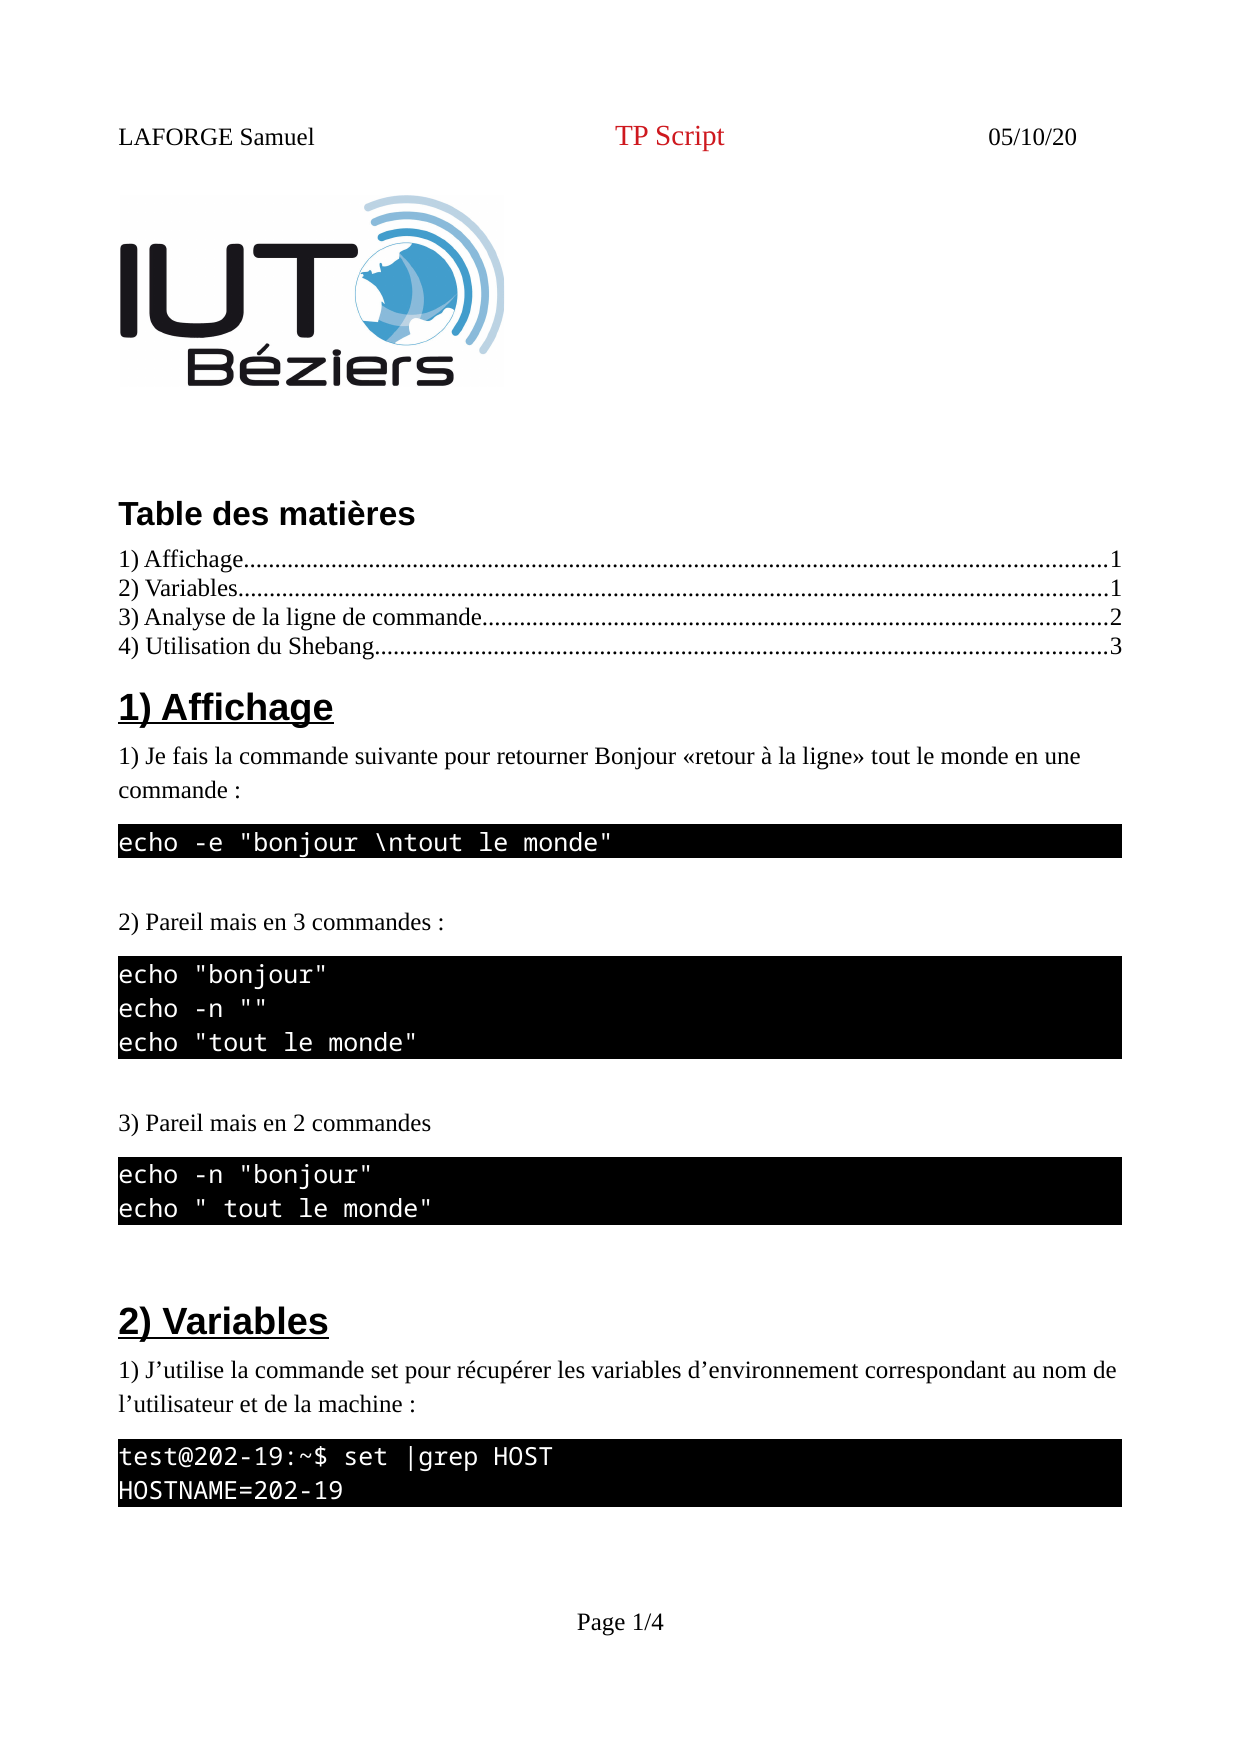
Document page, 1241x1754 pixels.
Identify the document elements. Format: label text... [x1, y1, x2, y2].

text 1) J’utilise la commande set pour récupérer les variables d’environnement correspondant au nom de l’utilisateur et de la machine : [118, 1355, 1122, 1418]
text 1) Affichage 1 [118, 544, 1122, 573]
subtitle 2) Variables [118, 1299, 1122, 1343]
text echo "bonjour" [118, 956, 1122, 991]
text 4) Utilisation du Shebang 3 [118, 631, 1122, 659]
text echo "tout le monde" [118, 1024, 1122, 1059]
text 3) Analyse de la ligne de commande 2 [118, 602, 1122, 631]
picture [120, 195, 505, 387]
text 3) Pareil mais en 2 commandes [118, 1108, 1122, 1136]
text 1) Je fais la commande suivante pour retourner Bonjour «retour à la ligne» tout le monde en une commande : [118, 741, 1122, 804]
text echo " tout le monde" [118, 1191, 1122, 1225]
subtitle Table des matières [118, 494, 1122, 532]
text echo -n "" [118, 991, 1122, 1024]
text test@202-19:~$ set |grep HOST [118, 1439, 1122, 1473]
text echo -e "bonjour \ntout le monde" [118, 824, 1122, 858]
text 2) Variables 1 [118, 573, 1122, 602]
subtitle 1) Affichage [118, 684, 1122, 728]
text HOSTNAME=202-19 [118, 1473, 1122, 1507]
text echo -n "bonjour" [118, 1157, 1122, 1191]
text 2) Pareil mais en 3 commandes : [118, 907, 1122, 936]
